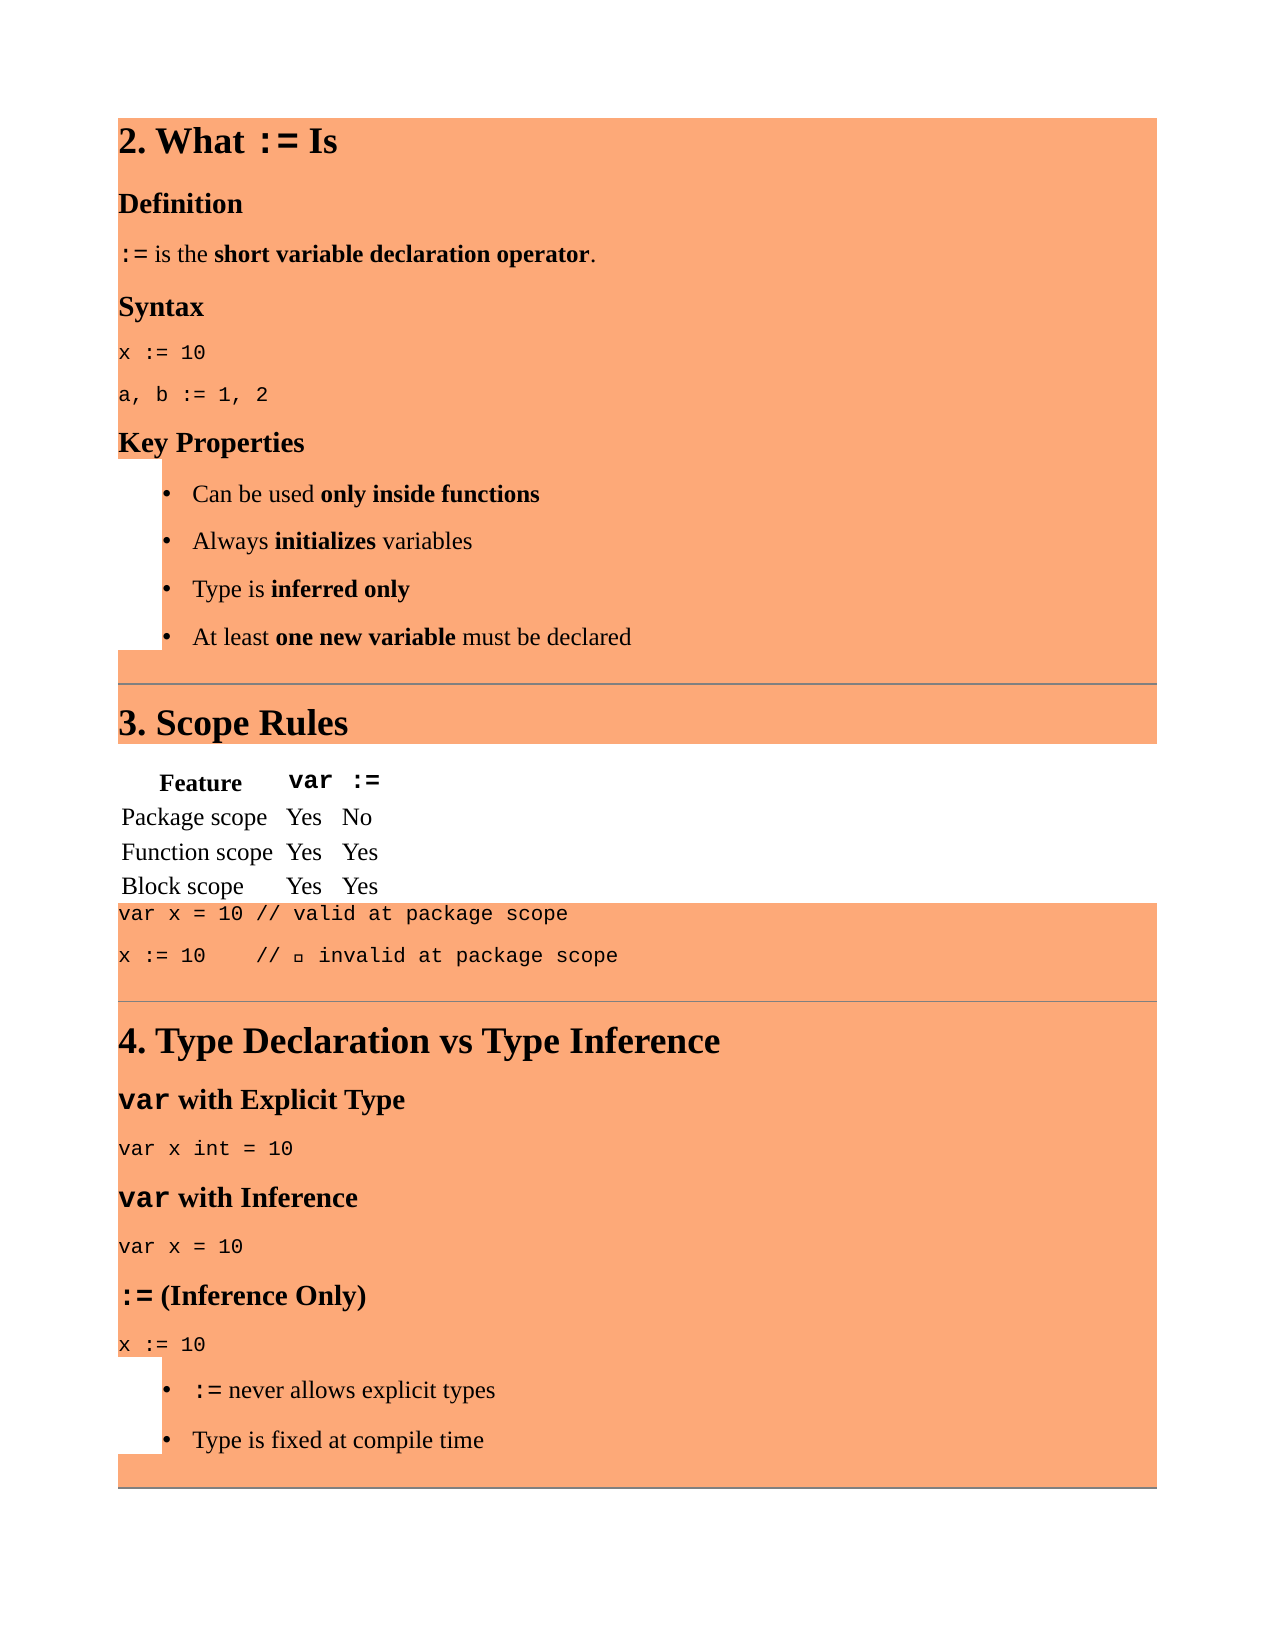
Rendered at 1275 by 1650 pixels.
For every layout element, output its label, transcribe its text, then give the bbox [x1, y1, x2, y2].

subtitle var with Inference [118, 1180, 1157, 1216]
subtitle var with Explicit Type [118, 1082, 1157, 1118]
text := is the short variable declaration operator. [118, 239, 1157, 270]
text x := 10 // ❌ invalid at package scope [118, 945, 1157, 968]
table_cell Yes [283, 834, 339, 868]
text a, b := 1, 2 [118, 384, 1157, 407]
list Can be used only inside functions [162, 479, 1157, 507]
table_cell Package scope [118, 799, 283, 834]
list := never allows explicit types [162, 1375, 1157, 1406]
subtitle Syntax [118, 289, 1157, 322]
table_cell Yes [339, 869, 391, 903]
table_cell Block scope [118, 869, 283, 903]
list Always initializes variables [162, 526, 1157, 555]
subtitle 2. What := Is [118, 118, 1157, 164]
table_header var [283, 765, 339, 799]
subtitle := (Inference Only) [118, 1278, 1157, 1314]
subtitle 3. Scope Rules [118, 701, 1157, 744]
text var x int = 10 [118, 1138, 1157, 1162]
table_header Feature [118, 765, 283, 799]
subtitle Key Properties [118, 426, 1157, 459]
table_header := [339, 765, 391, 799]
text x := 10 [118, 342, 1157, 366]
list Type is inferred only [162, 574, 1157, 603]
text x := 10 [118, 1334, 1157, 1357]
subtitle Definition [118, 186, 1157, 219]
list At least one new variable must be declared [162, 622, 1157, 650]
table_cell Yes [339, 834, 391, 868]
subtitle 4. Type Declaration vs Type Inference [118, 1018, 1157, 1061]
table_cell No [339, 799, 391, 834]
table_cell Yes [283, 869, 339, 903]
text var x = 10 // valid at package scope [118, 903, 1157, 927]
table_cell Function scope [118, 834, 283, 868]
table_cell Yes [283, 799, 339, 834]
text var x = 10 [118, 1236, 1157, 1259]
list Type is fixed at compile time [162, 1425, 1157, 1454]
